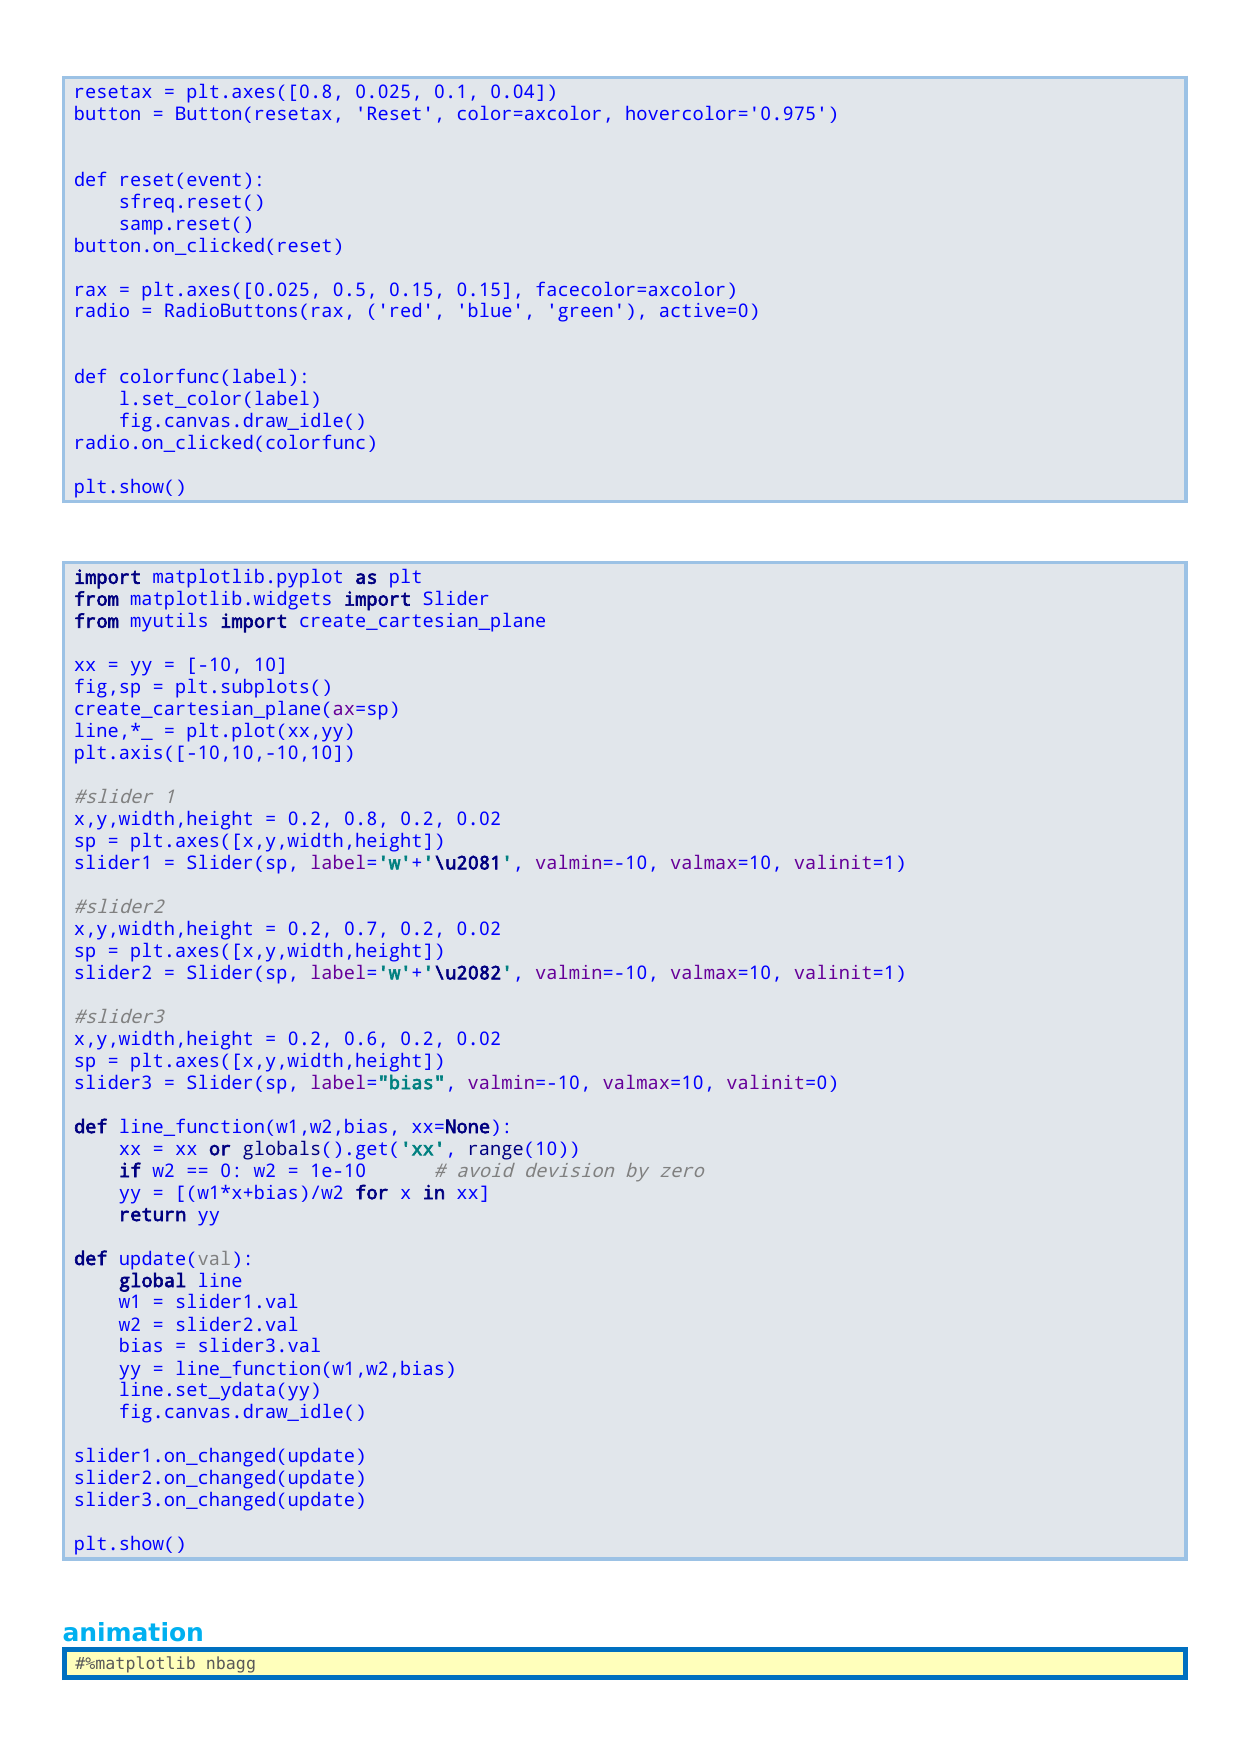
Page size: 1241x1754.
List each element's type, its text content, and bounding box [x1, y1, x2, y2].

title animation [62, 1618, 1188, 1647]
text def colorfunc(label): [65, 361, 1184, 383]
text radio.on_clicked(colorfunc) [65, 427, 1184, 449]
text import matplotlib.pyplot as plt from matplotlib.widgets import Slider from myutils import create_cartesian_plane xx = yy = [-10, 10] fig,sp = plt.subplots() create_cartesian_plane(ax=sp) line,*_ = plt.plot(xx,yy) plt.axis([-10,10,-10,10]) #slider 1 x,y,width,height = 0.2, 0.8, 0.2, 0.02 sp = plt.axes([x,y,width,height]) slider1 = Slider(sp, label='w'+'\u2081', valmin=-10, valmax=10, valinit=1) #slider2 x,y,width,height = 0.2, 0.7, 0.2, 0.02 sp = plt.axes([x,y,width,height]) slider2 = Slider(sp, label='w'+'\u2082', valmin=-10, valmax=10, valinit=1) #slider3 x,y,width,height = 0.2, 0.6, 0.2, 0.02 sp = plt.axes([x,y,width,height]) slider3 = Slider(sp, label="bias", valmin=-10, valmax=10, valinit=0) def line_function(w1,w2,bias, xx=None): xx = xx or globals().get('xx', range(10)) if w2 == 0: w2 = 1e-10 # avoid devision by zero yy = [(w1*x+bias)/w2 for x in xx] return yy def update(val): global line w1 = slider1.val w2 = slider2.val bias = slider3.val yy = line_function(w1,w2,bias) line.set_ydata(yy) fig.canvas.draw_idle() slider1.on_changed(update) slider2.on_changed(update) slider3.on_changed(update) plt.show() [65, 564, 1184, 1557]
text button = Button(resetax, 'Reset', color=axcolor, hovercolor='0.975') [65, 97, 1184, 119]
text l.set_color(label) [65, 383, 1184, 405]
text samp.reset() [65, 207, 1184, 229]
text def reset(event): [65, 163, 1184, 185]
text resetax = plt.axes([0.8, 0.025, 0.1, 0.04]) [65, 79, 1184, 97]
text radio = RadioButtons(rax, ('red', 'blue', 'green'), active=0) [65, 295, 1184, 317]
text button.on_clicked(reset) [65, 229, 1184, 251]
text sfreq.reset() [65, 185, 1184, 207]
text rax = plt.axes([0.025, 0.5, 0.15, 0.15], facecolor=axcolor) [65, 273, 1184, 295]
text fig.canvas.draw_idle() [65, 405, 1184, 427]
text #%matplotlib nbagg [67, 1652, 1183, 1675]
text plt.show() [65, 471, 1184, 500]
